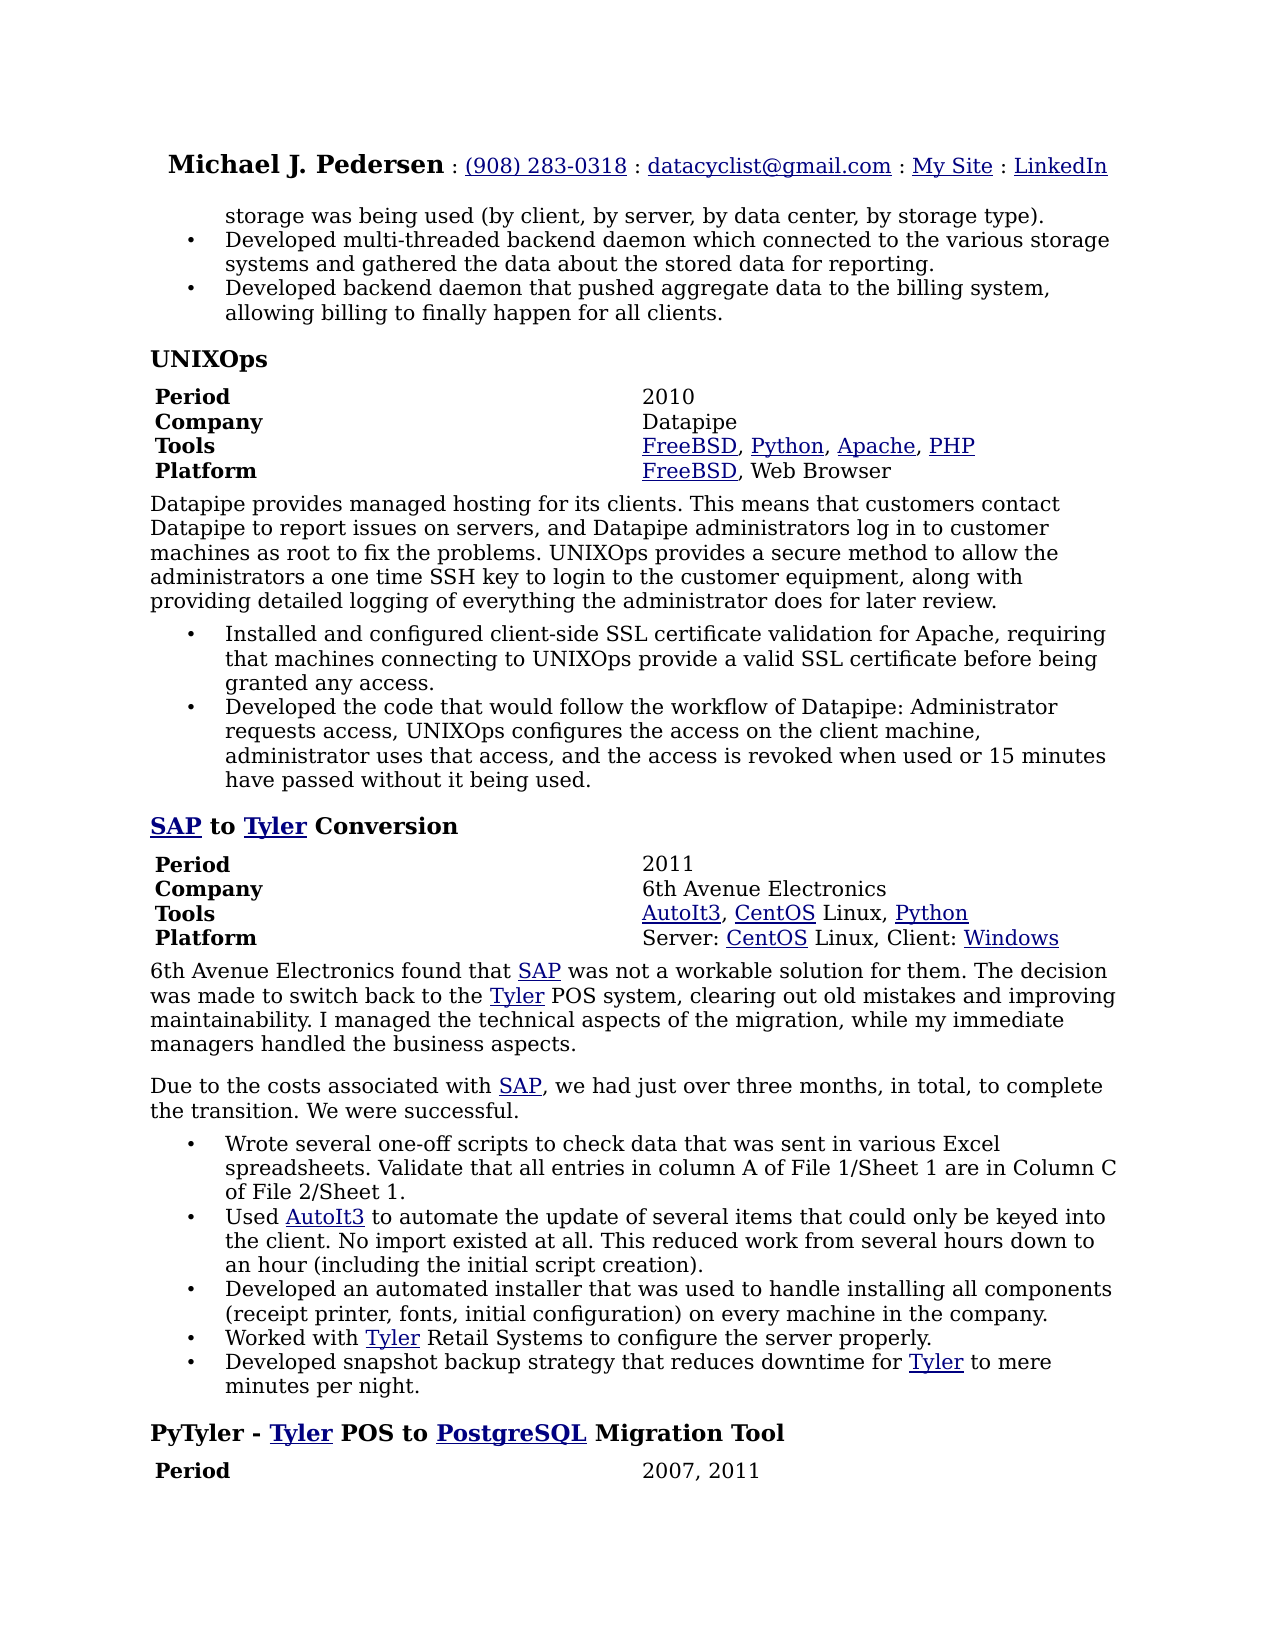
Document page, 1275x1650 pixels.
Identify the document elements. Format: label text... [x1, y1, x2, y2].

table_header 2007, 2011 [638, 1459, 1125, 1483]
table_cell Platform [150, 926, 637, 950]
subtitle PyTyler - Tyler POS to PostgreSQL Migration Tool [150, 1420, 1125, 1447]
subtitle SAP to Tyler Conversion [150, 813, 1125, 840]
table_cell 6th Avenue Electronics [638, 877, 1125, 901]
table_header 2011 [638, 853, 1125, 877]
table_cell Tools [150, 434, 637, 459]
table_cell FreeBSD, Python, Apache, PHP [638, 434, 1125, 459]
text Due to the costs associated with SAP, we had just over three months, in total, to complete the transition. We were successful. [150, 1074, 1125, 1123]
table_cell Tools [150, 901, 637, 926]
table_cell Platform [150, 459, 637, 483]
list storage was being used (by client, by server, by data center, by storage type). [187, 204, 1125, 228]
list Developed an automated installer that was used to handle installing all components (receipt printer, fonts, initial configuration) on every machine in the company. [187, 1277, 1125, 1326]
table_cell AutoIt3, CentOS Linux, Python [638, 901, 1125, 926]
table_cell Datapipe [638, 410, 1125, 434]
table_header Period [150, 853, 637, 877]
table_header Period [150, 385, 637, 410]
list Worked with Tyler Retail Systems to configure the server properly. [187, 1326, 1125, 1350]
list Installed and configured client-side SSL certificate validation for Apache, requiring that machines connecting to UNIXOps provide a valid SSL certificate before being granted any access. [187, 622, 1125, 695]
table_cell Company [150, 410, 637, 434]
list Developed multi-threaded backend daemon which connected to the various storage systems and gathered the data about the stored data for reporting. [187, 228, 1125, 276]
table_header Period [150, 1459, 637, 1483]
subtitle UNIXOps [150, 346, 1125, 373]
table_cell Company [150, 877, 637, 901]
list Used AutoIt3 to automate the update of several items that could only be keyed into the client. No import existed at all. This reduced work from several hours down to an hour (including the initial script creation). [187, 1205, 1125, 1277]
table_cell FreeBSD, Web Browser [638, 459, 1125, 483]
list Wrote several one-off scripts to check data that was sent in various Excel spreadsheets. Validate that all entries in column A of File 1/Sheet 1 are in Column C of File 2/Sheet 1. [187, 1132, 1125, 1205]
list Developed the code that would follow the workflow of Datapipe: Administrator requests access, UNIXOps configures the access on the client machine, administrator uses that access, and the access is revoked when used or 15 minutes have passed without it being used. [187, 695, 1125, 792]
text Datapipe provides managed hosting for its clients. This means that customers contact Datapipe to report issues on servers, and Datapipe administrators log in to customer machines as root to fix the problems. UNIXOps provides a secure method to allow the administrators a one time SSH key to login to the customer equipment, along with providing detailed logging of everything the administrator does for later review. [150, 492, 1125, 613]
list Developed backend daemon that pushed aggregate data to the billing system, allowing billing to finally happen for all clients. [187, 276, 1125, 325]
table_header 2010 [638, 385, 1125, 410]
text 6th Avenue Electronics found that SAP was not a workable solution for them. The decision was made to switch back to the Tyler POS system, clearing out old mistakes and improving maintainability. I managed the technical aspects of the migration, while my immediate managers handled the business aspects. [150, 959, 1125, 1056]
list Developed snapshot backup strategy that reduces downtime for Tyler to mere minutes per night. [187, 1350, 1125, 1399]
table_cell Server: CentOS Linux, Client: Windows [638, 926, 1125, 950]
